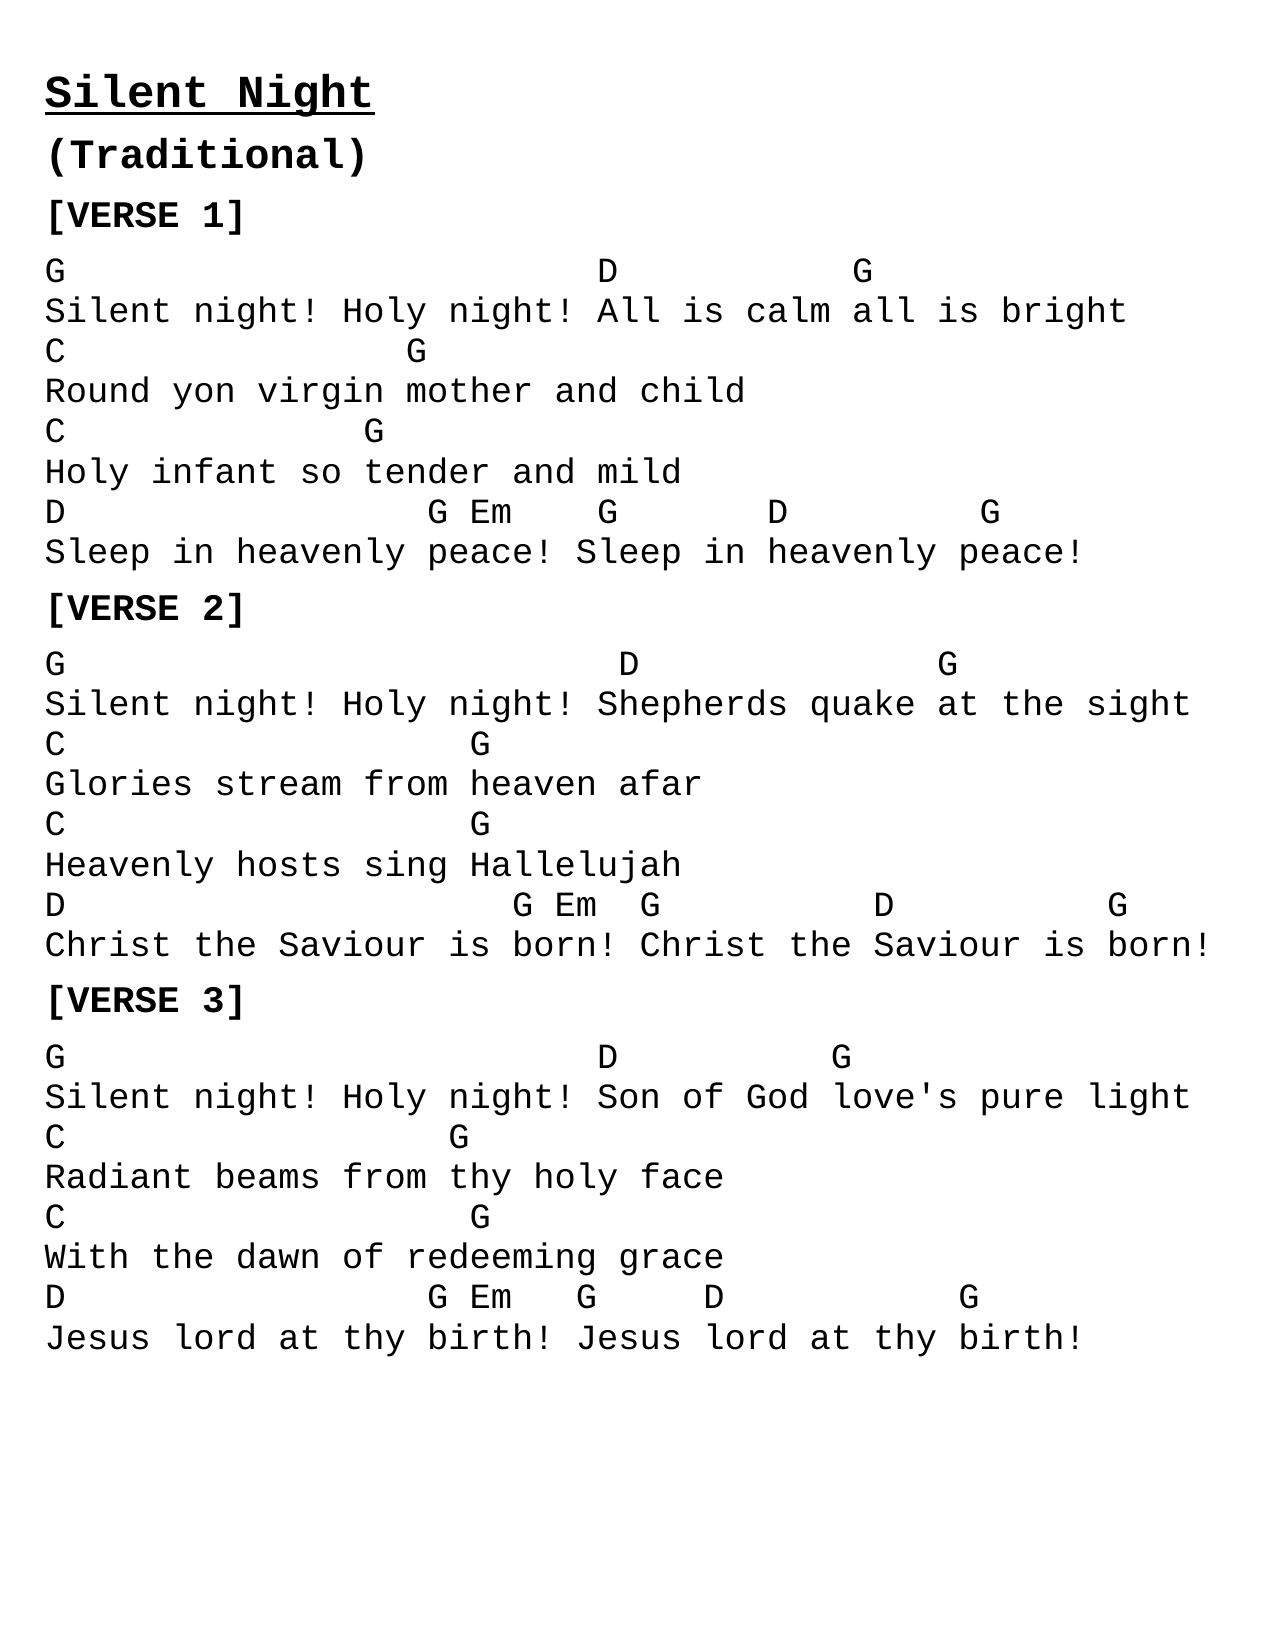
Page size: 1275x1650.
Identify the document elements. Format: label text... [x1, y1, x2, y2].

subtitle [VERSE 1] [44, 196, 1231, 238]
text G D G [44, 1039, 1231, 1079]
text Round yon virgin mother and child [44, 373, 1231, 413]
text D G Em G D G [44, 1279, 1231, 1319]
text Sleep in heavenly peace! Sleep in heavenly peace! [44, 534, 1231, 574]
text With the dawn of redeeming grace [44, 1239, 1231, 1279]
text Silent night! Holy night! Son of God love's pure light [44, 1079, 1231, 1119]
text Christ the Saviour is born! Christ the Saviour is born! [44, 927, 1231, 967]
text G D G [44, 253, 1231, 293]
text Silent night! Holy night! Shepherds quake at the sight [44, 686, 1231, 726]
text Silent night! Holy night! All is calm all is bright [44, 293, 1231, 333]
subtitle (Traditional) [44, 134, 1231, 181]
text C G [44, 413, 1231, 453]
subtitle [VERSE 3] [44, 982, 1231, 1024]
subtitle Silent Night [44, 69, 1231, 121]
text Radiant beams from thy holy face [44, 1159, 1231, 1199]
text C G [44, 1199, 1231, 1239]
text Holy infant so tender and mild [44, 453, 1231, 494]
text Jesus lord at thy birth! Jesus lord at thy birth! [44, 1319, 1231, 1360]
subtitle [VERSE 2] [44, 589, 1231, 631]
text G D G [44, 646, 1231, 686]
text Glories stream from heaven afar [44, 766, 1231, 806]
text C G [44, 726, 1231, 766]
text C G [44, 333, 1231, 373]
text C G [44, 1119, 1231, 1159]
text C G [44, 806, 1231, 846]
text Heavenly hosts sing Hallelujah [44, 846, 1231, 887]
text D G Em G D G [44, 887, 1231, 927]
text D G Em G D G [44, 494, 1231, 534]
